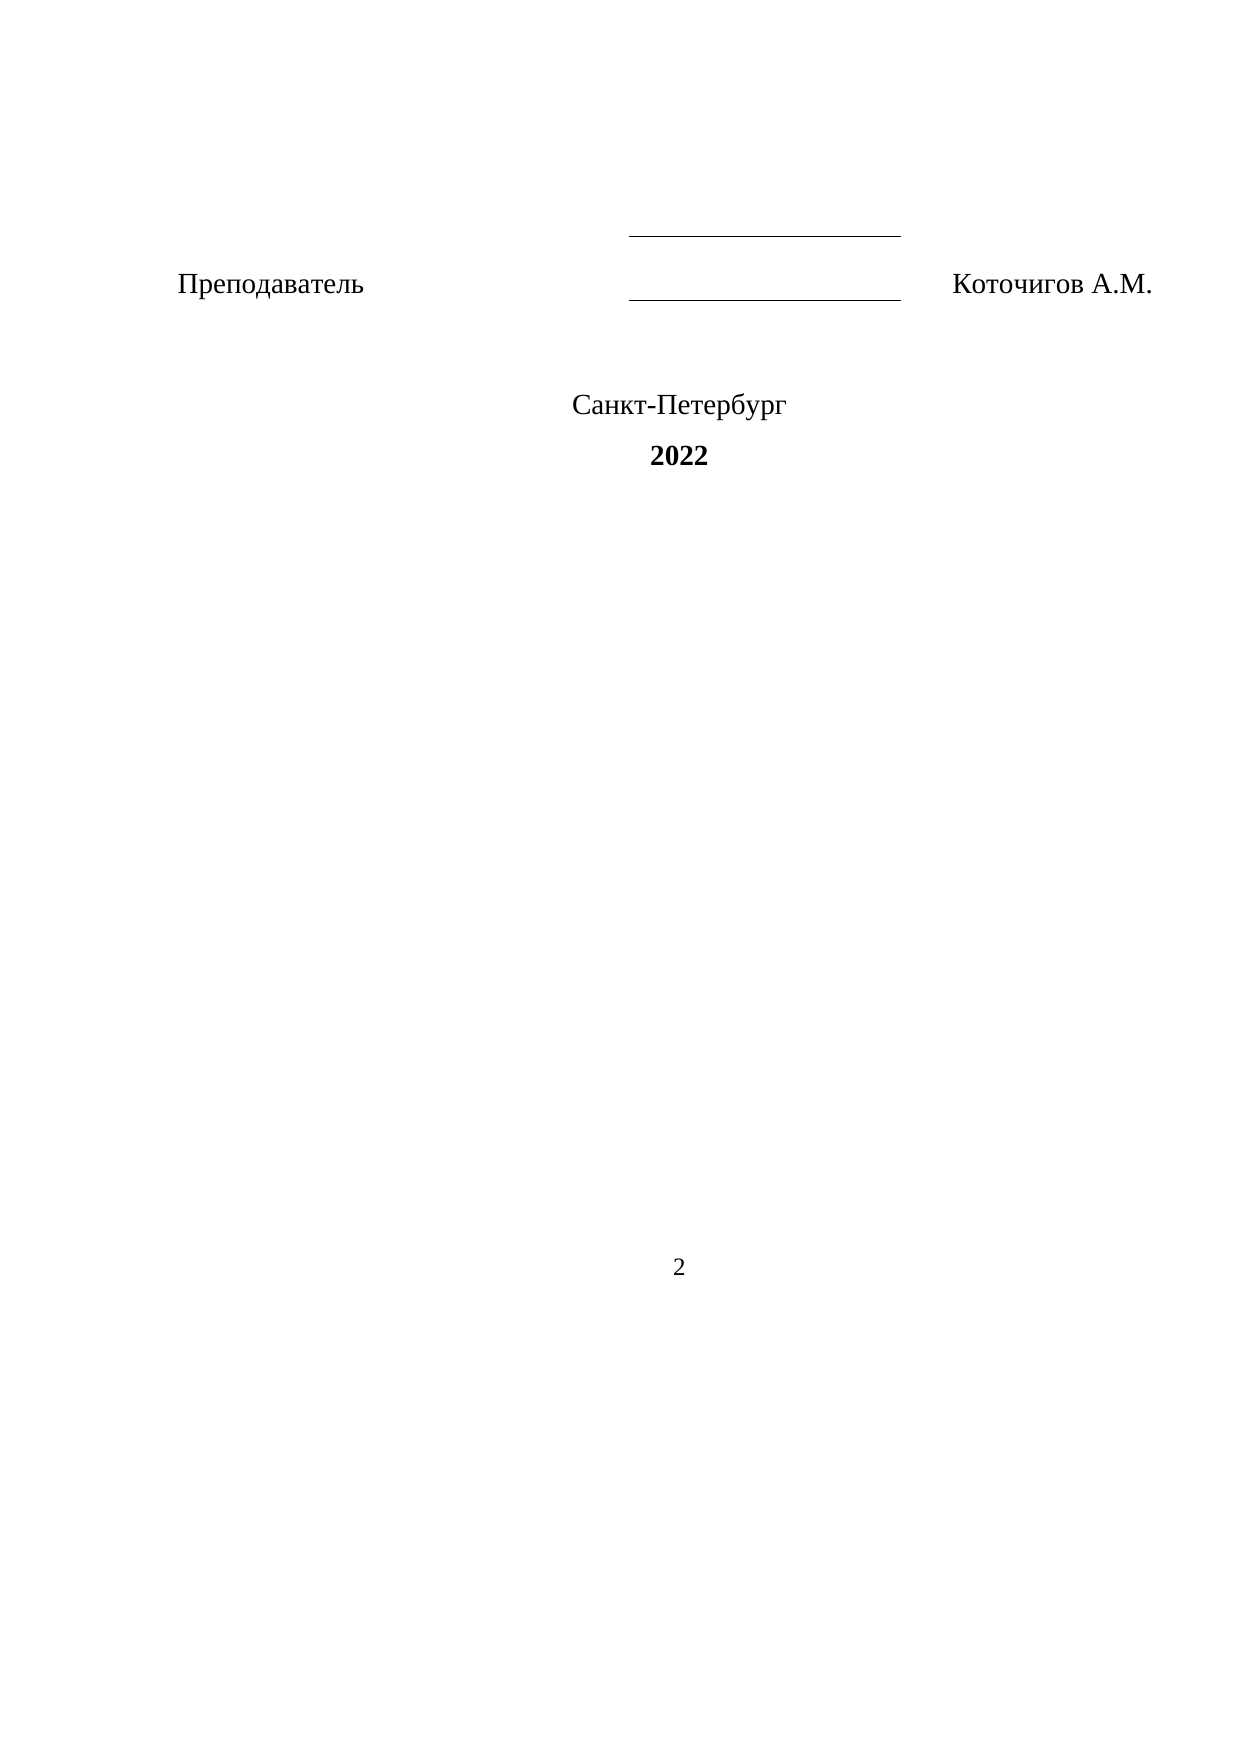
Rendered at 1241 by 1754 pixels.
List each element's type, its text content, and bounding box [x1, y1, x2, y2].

text 2022 [177, 438, 1181, 471]
table_cell [629, 237, 901, 300]
table_cell Преподаватель [177, 236, 629, 300]
table_cell Коточигов А.М. [901, 236, 1203, 300]
text Санкт-Петербург [177, 387, 1181, 421]
